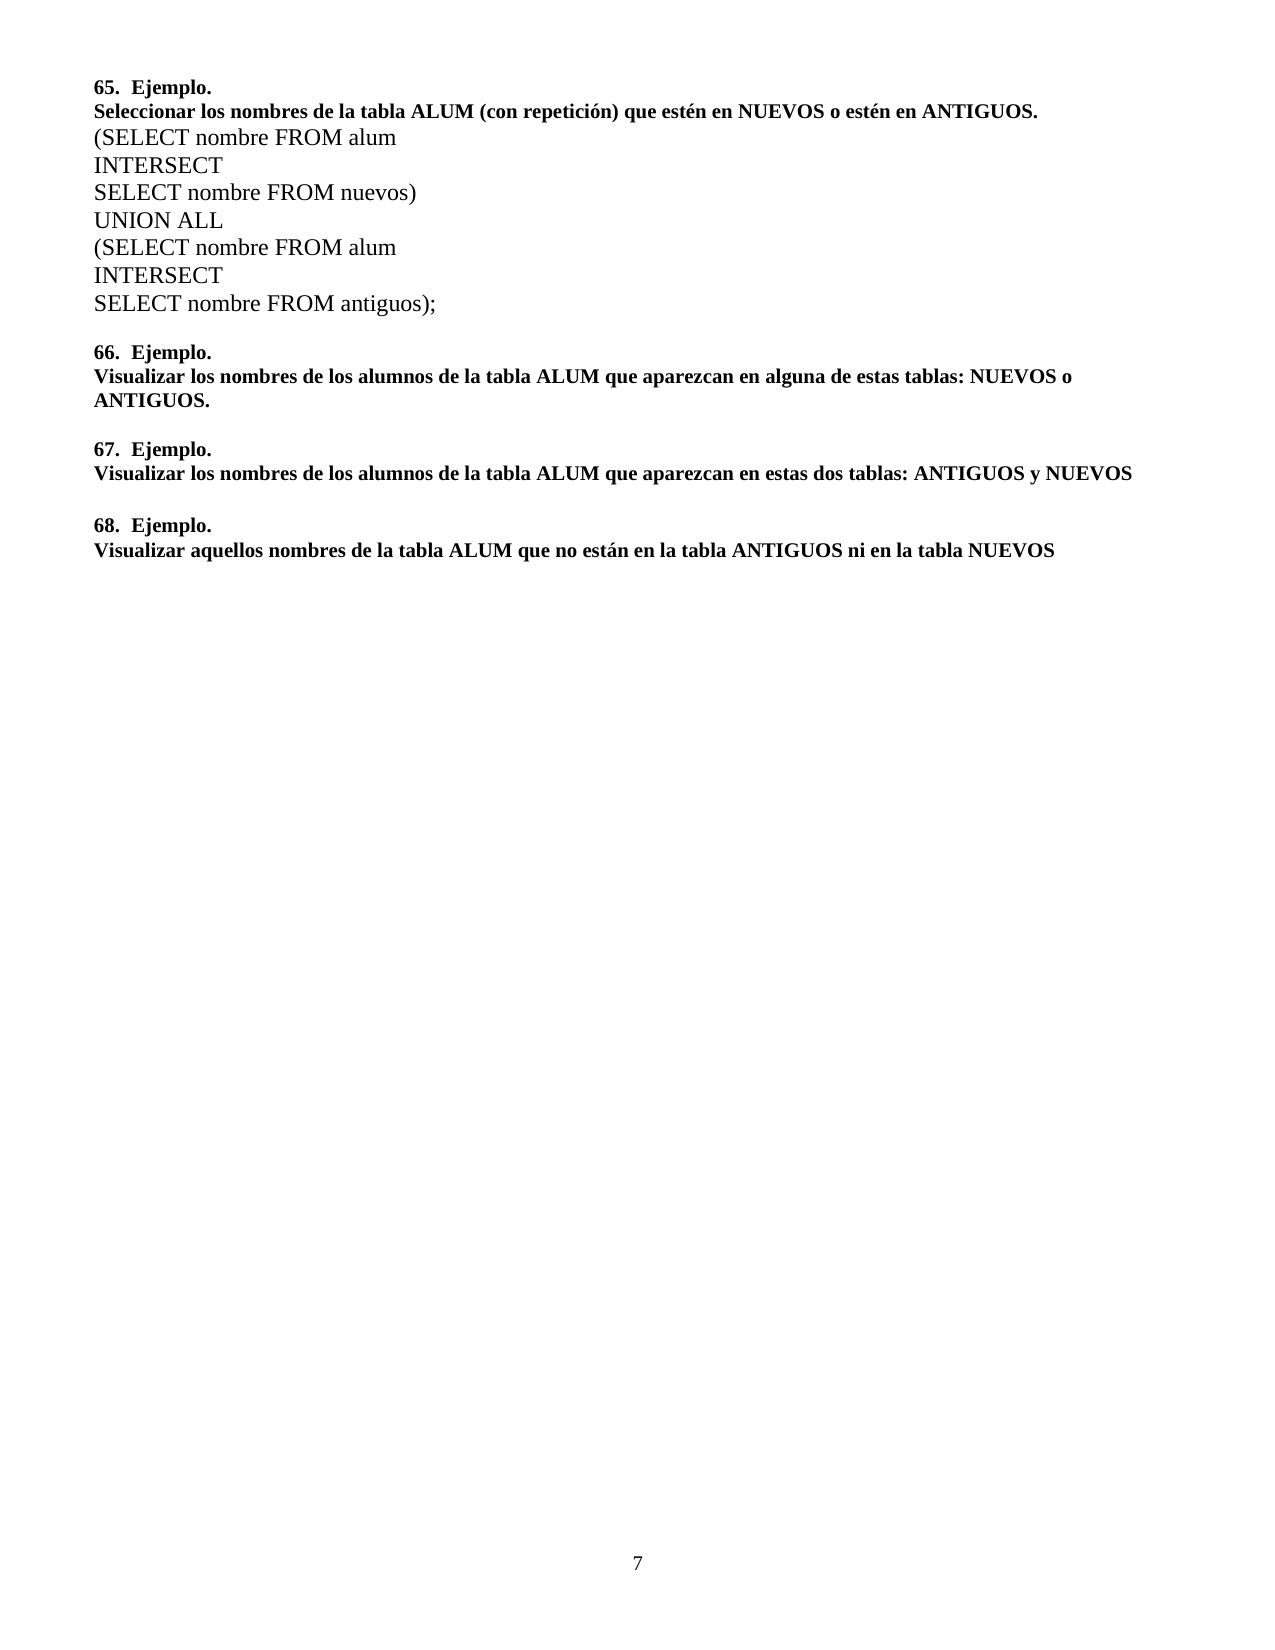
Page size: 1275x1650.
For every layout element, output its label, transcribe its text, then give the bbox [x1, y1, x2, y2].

text (SELECT nombre FROM alum [94, 123, 1181, 151]
text Visualizar aquellos nombres de la tabla ALUM que no están en la tabla ANTIGUOS ni en la tabla NUEVOS [94, 537, 1181, 562]
text INTERSECT [94, 151, 1181, 178]
text Seleccionar los nombres de la tabla ALUM (con repetición) que estén en NUEVOS o estén en ANTIGUOS. [94, 99, 1181, 123]
list Ejemplo. [94, 437, 1181, 461]
list Ejemplo. [94, 340, 1181, 364]
text UNION ALL [94, 206, 1181, 233]
text SELECT nombre FROM nuevos) [94, 178, 1181, 206]
text Visualizar los nombres de los alumnos de la tabla ALUM que aparezcan en estas dos tablas: ANTIGUOS y NUEVOS [94, 461, 1181, 485]
text SELECT nombre FROM antiguos); [94, 289, 1181, 316]
text INTERSECT [94, 261, 1181, 289]
text Visualizar los nombres de los alumnos de la tabla ALUM que aparezcan en alguna de estas tablas: NUEVOS o ANTIGUOS. [94, 364, 1181, 412]
text (SELECT nombre FROM alum [94, 233, 1181, 261]
list Ejemplo. [94, 75, 1181, 99]
list Ejemplo. [94, 513, 1181, 537]
